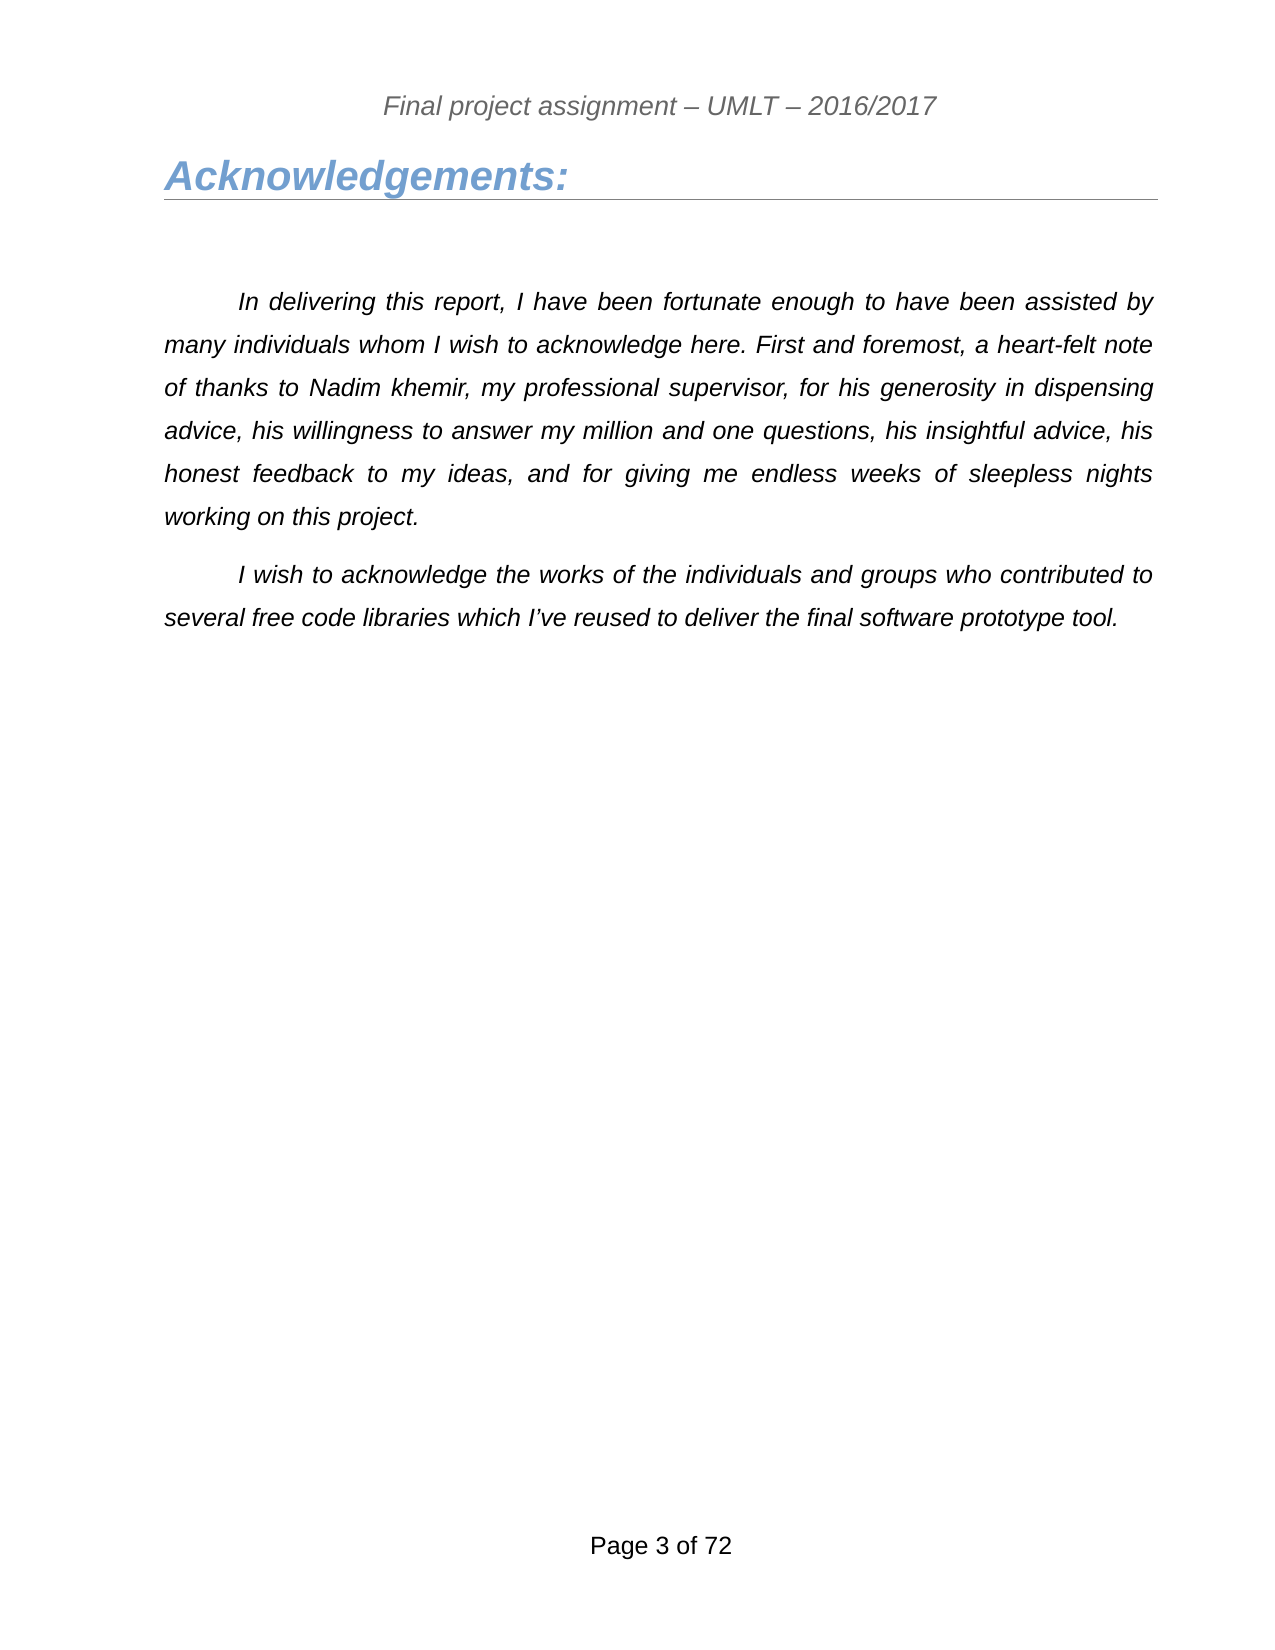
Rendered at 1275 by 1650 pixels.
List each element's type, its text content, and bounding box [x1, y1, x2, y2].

text In delivering this report, I have been fortunate enough to have been assisted by many individuals whom I wish to acknowledge here. First and foremost, a heart-felt note of thanks to Nadim khemir, my professional supervisor, for his generosity in dispensing advice, his willingness to answer my million and one questions, his insightful advice, his honest feedback to my ideas, and for giving me endless weeks of sleepless nights working on this project. [164, 287, 1158, 531]
text Acknowledgements: [164, 151, 1158, 199]
text I wish to acknowledge the works of the individuals and groups who contributed to several free code libraries which I’ve reused to deliver the final software prototype tool. [164, 560, 1158, 632]
